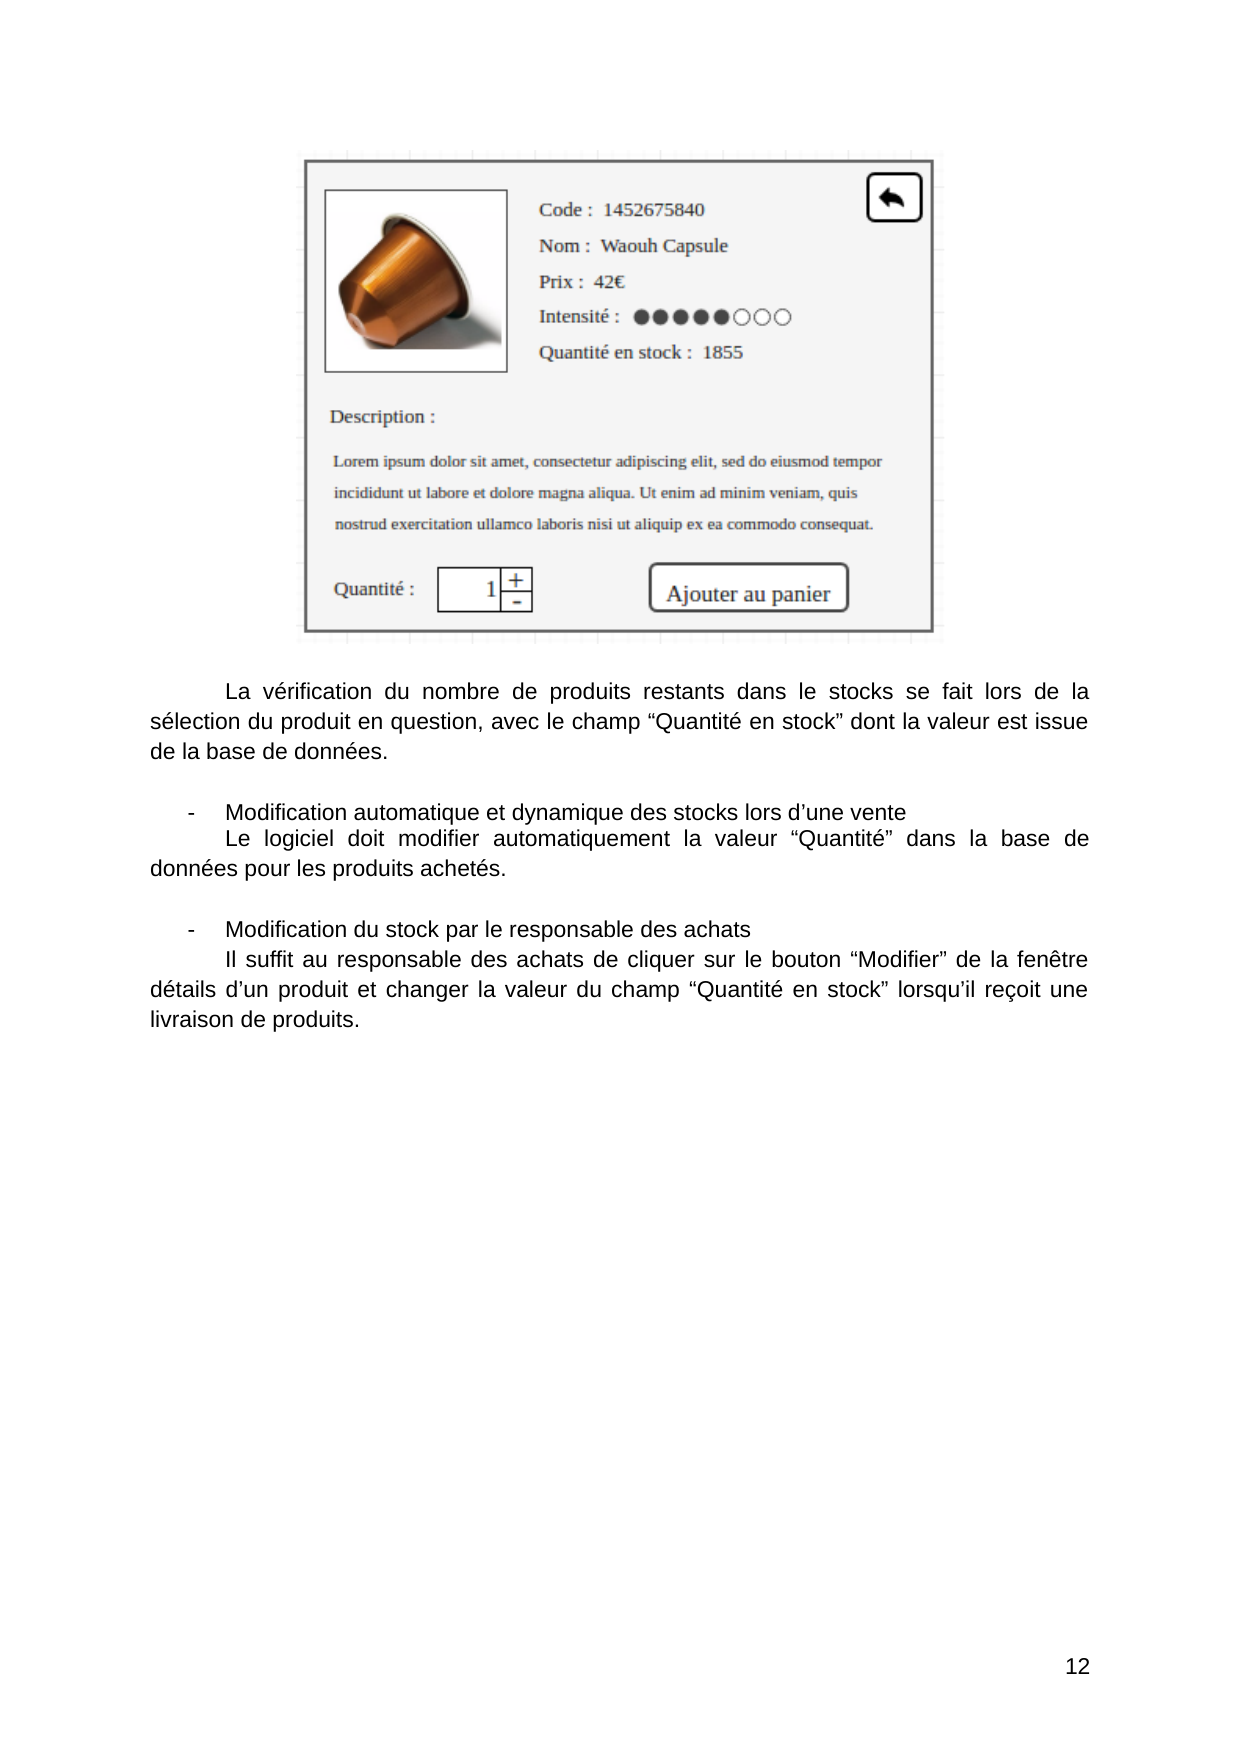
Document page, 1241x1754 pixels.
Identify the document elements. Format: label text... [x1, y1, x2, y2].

picture [296, 150, 945, 644]
subtitle Modification automatique et dynamique des stocks lors d’une vente [187, 799, 1090, 825]
list Modification du stock par le responsable des achats [187, 916, 1090, 942]
text Il suffit au responsable des achats de cliquer sur le bouton “Modifier” de la fenêtre détails d’un produit et changer la valeur du champ “Quantité en stock” lorsqu’il reçoit une livraison de produits. [150, 946, 1090, 1033]
text Le logiciel doit modifier automatiquement la valeur “Quantité” dans la base de données pour les produits achetés. [150, 825, 1090, 882]
text La vérification du nombre de produits restants dans le stocks se fait lors de la sélection du produit en question, avec le champ “Quantité en stock” dont la valeur est issue de la base de données. [150, 678, 1090, 764]
